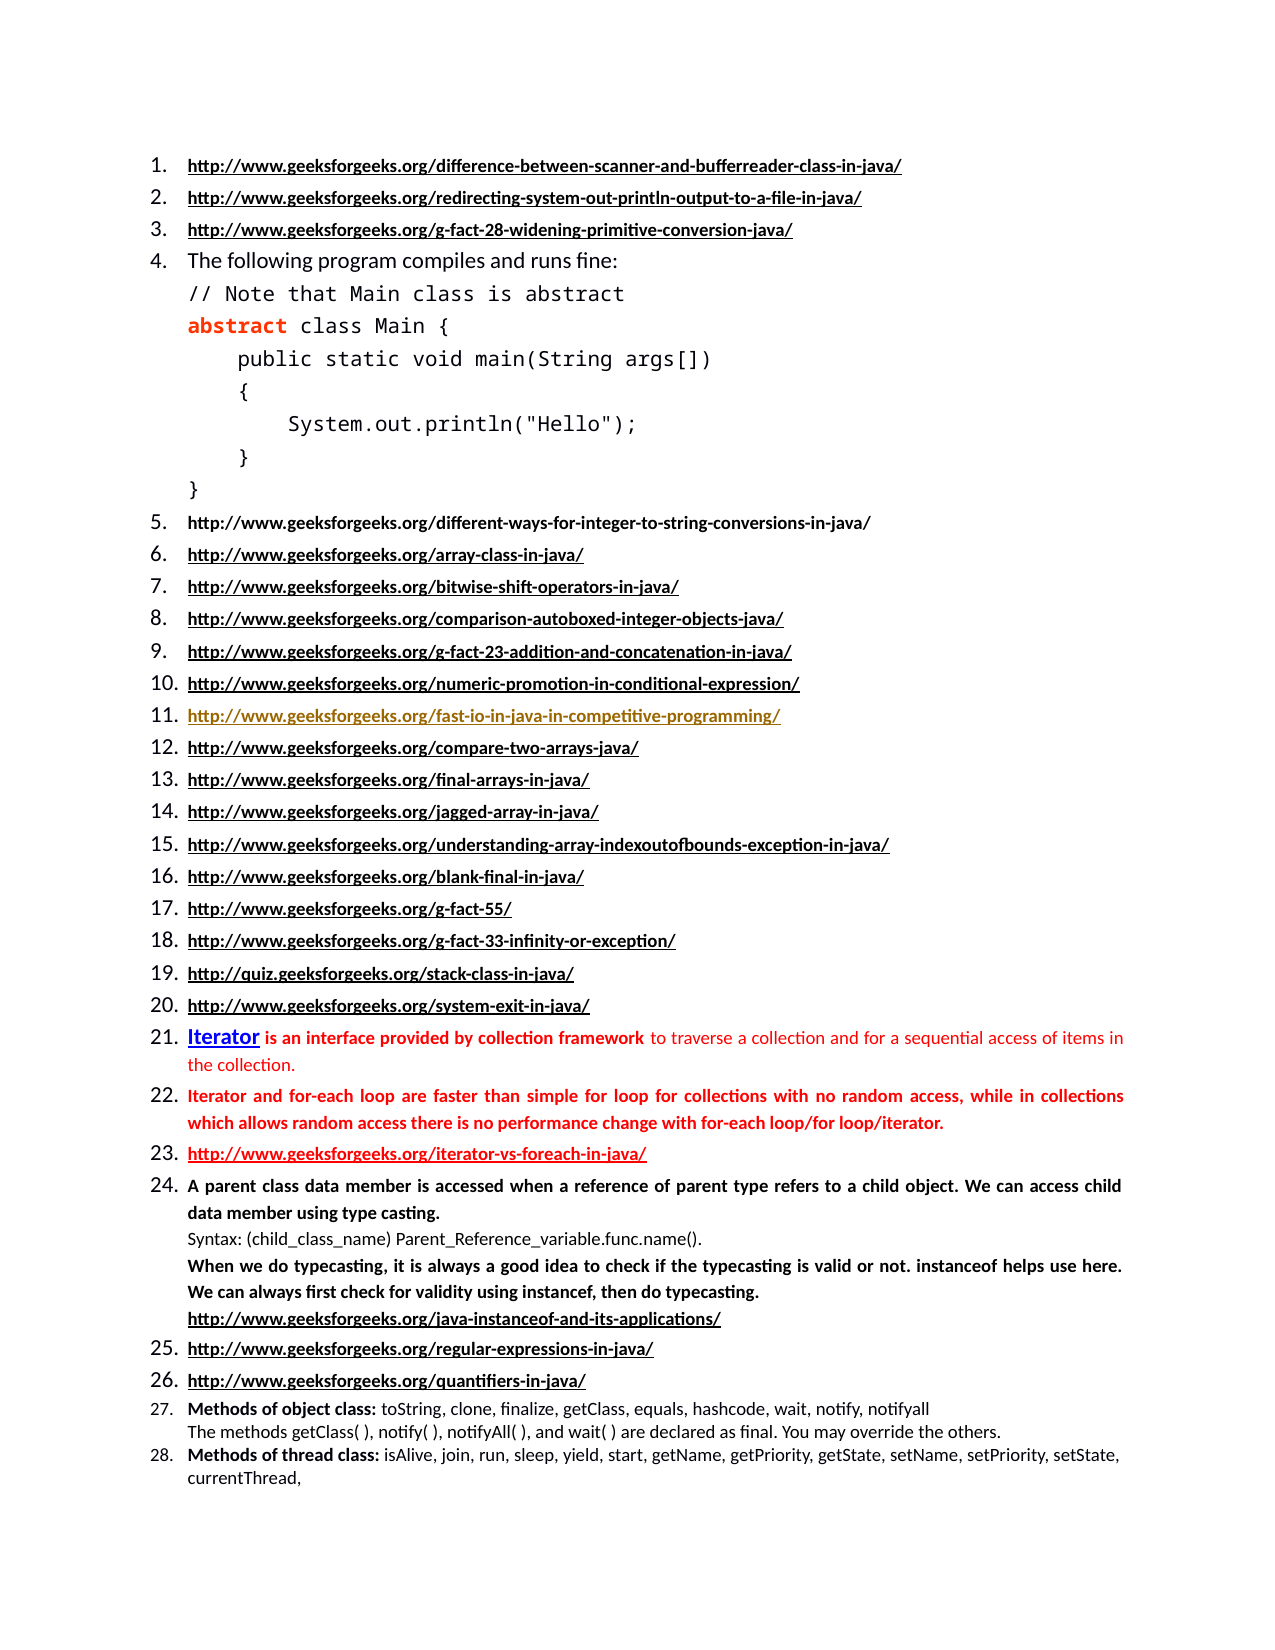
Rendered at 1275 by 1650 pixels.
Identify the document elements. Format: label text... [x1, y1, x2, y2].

list http://www.geeksforgeeks.org/bitwise-shift-operators-in-java/ [150, 571, 1125, 599]
list abstract class Main { [150, 311, 1125, 340]
list Iterator is an interface provided by collection framework to traverse a collection and for a sequential access of items in the collection. [150, 1022, 1125, 1076]
list A parent class data member is accessed when a reference of parent type refers to a child object. We can access child data member using type casting. [150, 1170, 1125, 1224]
list http://www.geeksforgeeks.org/compare-two-arrays-java/ [150, 732, 1125, 760]
list http://www.geeksforgeeks.org/g-fact-33-infinity-or-exception/ [150, 925, 1125, 953]
list System.out.println("Hello"); [150, 409, 1125, 438]
list http://www.geeksforgeeks.org/regular-expressions-in-java/ [150, 1333, 1125, 1361]
list http://www.geeksforgeeks.org/redirecting-system-out-println-output-to-a-file-in-java/ [150, 182, 1125, 210]
list The methods getClass( ), notify( ), notifyAll( ), and wait( ) are declared as final. You may override the others. [150, 1420, 1125, 1443]
list http://quiz.geeksforgeeks.org/stack-class-in-java/ [150, 958, 1125, 986]
list http://www.geeksforgeeks.org/java-instanceof-and-its-applications/ [150, 1307, 1125, 1329]
list http://www.geeksforgeeks.org/different-ways-for-integer-to-string-conversions-in-java/ [150, 507, 1125, 535]
list http://www.geeksforgeeks.org/blank-final-in-java/ [150, 861, 1125, 889]
list } [150, 474, 1125, 503]
list // Note that Main class is abstract [150, 279, 1125, 307]
list Methods of object class: toString, clone, finalize, getClass, equals, hashcode, wait, notify, notifyall [150, 1397, 1125, 1420]
list http://www.geeksforgeeks.org/final-arrays-in-java/ [150, 764, 1125, 792]
list { [150, 377, 1125, 405]
list Methods of thread class: isAlive, join, run, sleep, yield, start, getName, getPriority, getState, setName, setPriority, setState, currentThread, [150, 1443, 1125, 1489]
list http://www.geeksforgeeks.org/iterator-vs-foreach-in-java/ [150, 1138, 1125, 1166]
list http://www.geeksforgeeks.org/fast-io-in-java-in-competitive-programming/ [150, 700, 1125, 728]
list http://www.geeksforgeeks.org/understanding-array-indexoutofbounds-exception-in-java/ [150, 829, 1125, 857]
list public static void main(String args[]) [150, 344, 1125, 372]
list http://www.geeksforgeeks.org/quantifiers-in-java/ [150, 1365, 1125, 1393]
list http://www.geeksforgeeks.org/numeric-promotion-in-conditional-expression/ [150, 668, 1125, 696]
list } [150, 442, 1125, 470]
list Syntax: (child_class_name) Parent_Reference_variable.func.name(). [150, 1228, 1125, 1251]
list http://www.geeksforgeeks.org/g-fact-55/ [150, 893, 1125, 921]
list http://www.geeksforgeeks.org/array-class-in-java/ [150, 539, 1125, 567]
list http://www.geeksforgeeks.org/difference-between-scanner-and-bufferreader-class-in-java/ [150, 150, 1125, 178]
list When we do typecasting, it is always a good idea to check if the typecasting is valid or not. instanceof helps use here. We can always first check for validity using instancef, then do typecasting. [150, 1254, 1125, 1303]
list http://www.geeksforgeeks.org/jagged-array-in-java/ [150, 797, 1125, 825]
list Iterator and for-each loop are faster than simple for loop for collections with no random access, while in collections which allows random access there is no performance change with for-each loop/for loop/iterator. [150, 1080, 1125, 1134]
list http://www.geeksforgeeks.org/g-fact-28-widening-primitive-conversion-java/ [150, 214, 1125, 242]
list http://www.geeksforgeeks.org/system-exit-in-java/ [150, 990, 1125, 1018]
list http://www.geeksforgeeks.org/comparison-autoboxed-integer-objects-java/ [150, 603, 1125, 632]
list The following program compiles and runs fine: [150, 247, 1125, 274]
list http://www.geeksforgeeks.org/g-fact-23-addition-and-concatenation-in-java/ [150, 636, 1125, 664]
